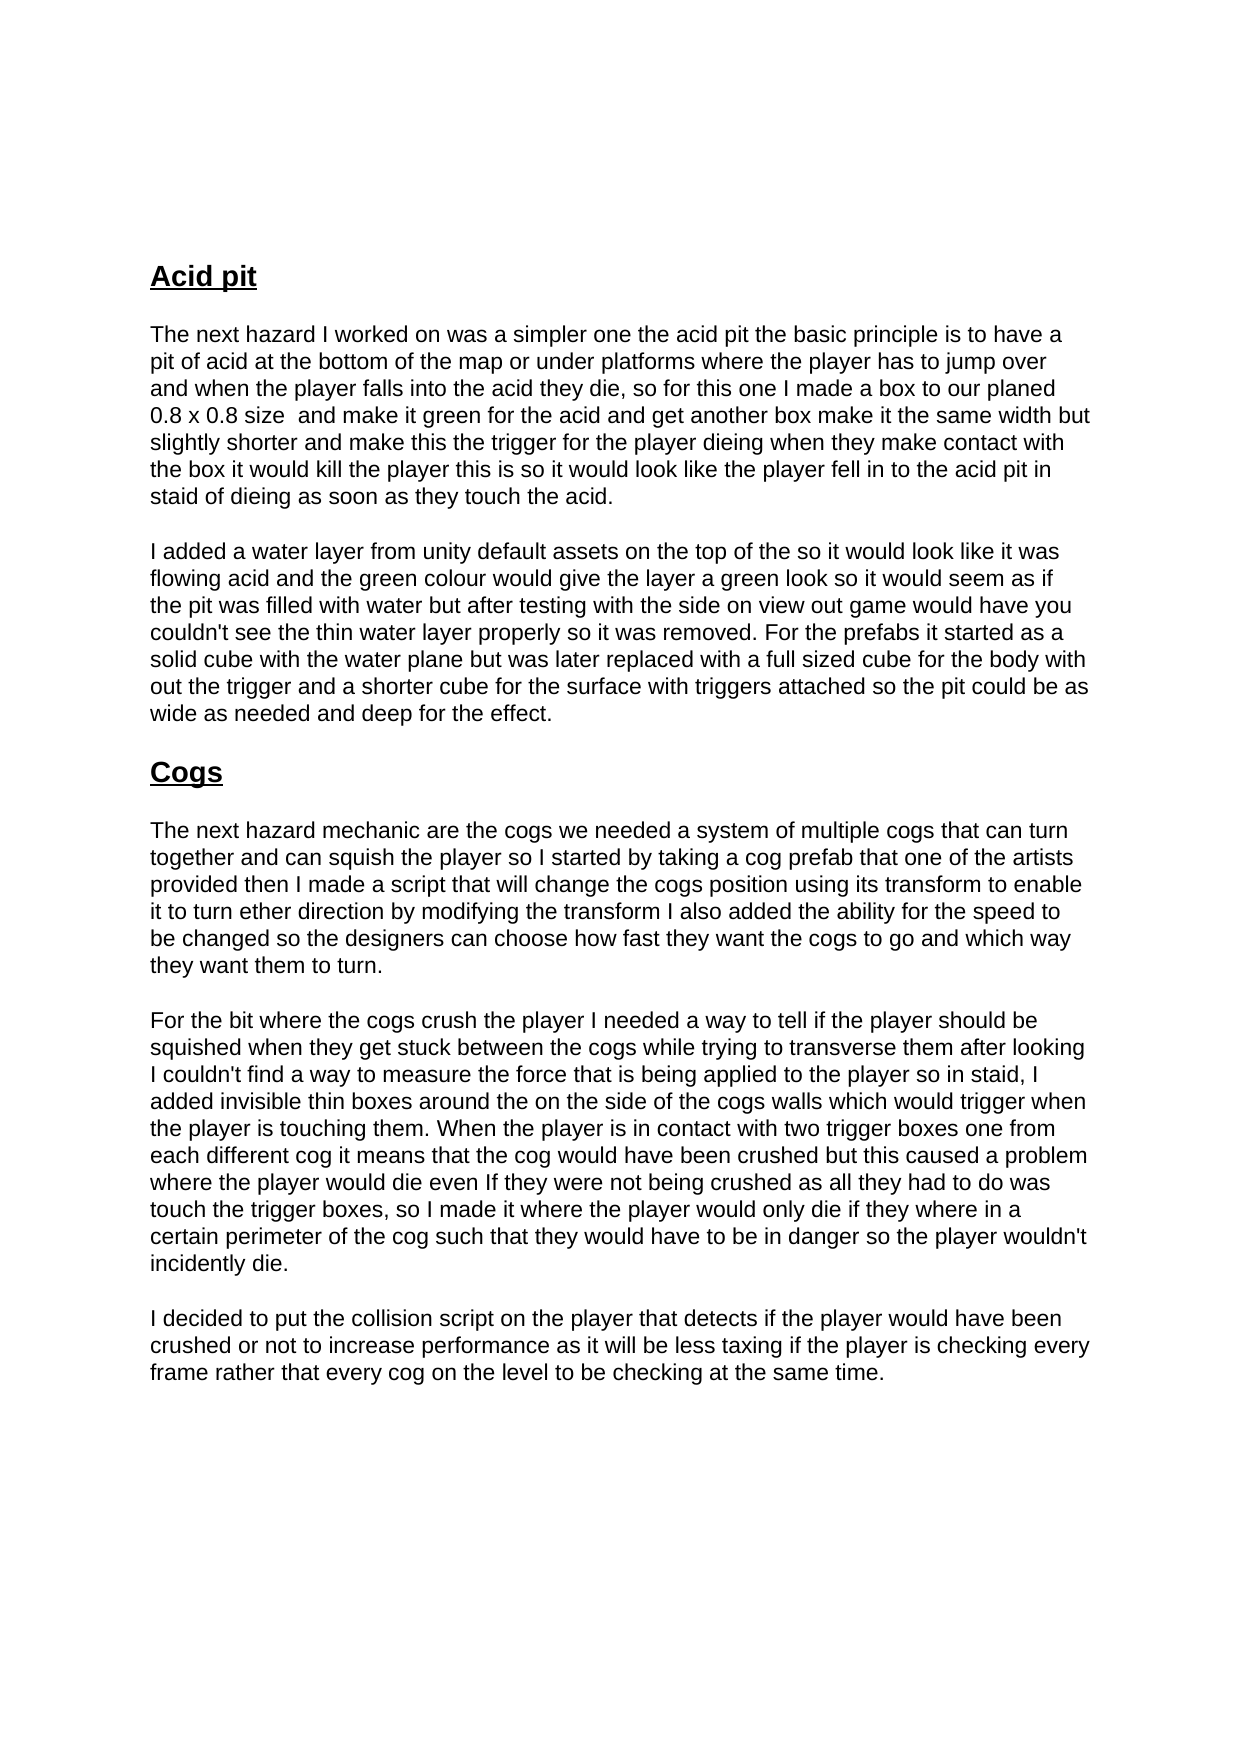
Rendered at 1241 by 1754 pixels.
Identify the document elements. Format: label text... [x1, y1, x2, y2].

text The next hazard I worked on was a simpler one the acid pit the basic principle is to have a pit of acid at the bottom of the map or under platforms where the player has to jump over and when the player falls into the acid they die, so for this one I made a box to our planed 0.8 x 0.8 size and make it green for the acid and get another box make it the same width but slightly shorter and make this the trigger for the player dieing when they make contact with the box it would kill the player this is so it would look like the player fell in to the acid pit in staid of dieing as soon as they touch the acid. [150, 321, 1090, 510]
text Acid pit [150, 259, 1090, 292]
text I added a water layer from unity default assets on the top of the so it would look like it was flowing acid and the green colour would give the layer a green look so it would seem as if the pit was filled with water but after testing with the side on view out game would have you couldn't see the thin water layer properly so it was removed. For the prefabs it started as a solid cube with the water plane but was later replaced with a full sized cube for the body with out the trigger and a shorter cube for the surface with triggers attached so the pit could be as wide as needed and deep for the effect. [150, 538, 1090, 727]
text For the bit where the cogs crush the player I needed a way to tell if the player should be squished when they get stuck between the cogs while trying to transverse them after looking I couldn't find a way to measure the force that is being applied to the player so in staid, I added invisible thin boxes around the on the side of the cogs walls which would trigger when the player is touching them. When the player is in contact with two trigger boxes one from each different cog it means that the cog would have been crushed but this caused a problem where the player would die even If they were not being crushed as all they had to do was touch the trigger boxes, so I made it where the player would only die if they where in a certain perimeter of the cog such that they would have to be in danger so the player wouldn't incidently die. [150, 1007, 1090, 1277]
text I decided to put the collision script on the player that detects if the player would have been crushed or not to increase performance as it will be less taxing if the player is checking every frame rather that every cog on the level to be checking at the same time. [150, 1305, 1090, 1385]
text Cogs [150, 755, 1090, 788]
text The next hazard mechanic are the cogs we needed a system of multiple cogs that can turn together and can squish the player so I started by taking a cog prefab that one of the artists provided then I made a script that will change the cogs position using its transform to enable it to turn ether direction by modifying the transform I also added the ability for the speed to be changed so the designers can choose how fast they want the cogs to go and which way they want them to turn. [150, 817, 1090, 978]
